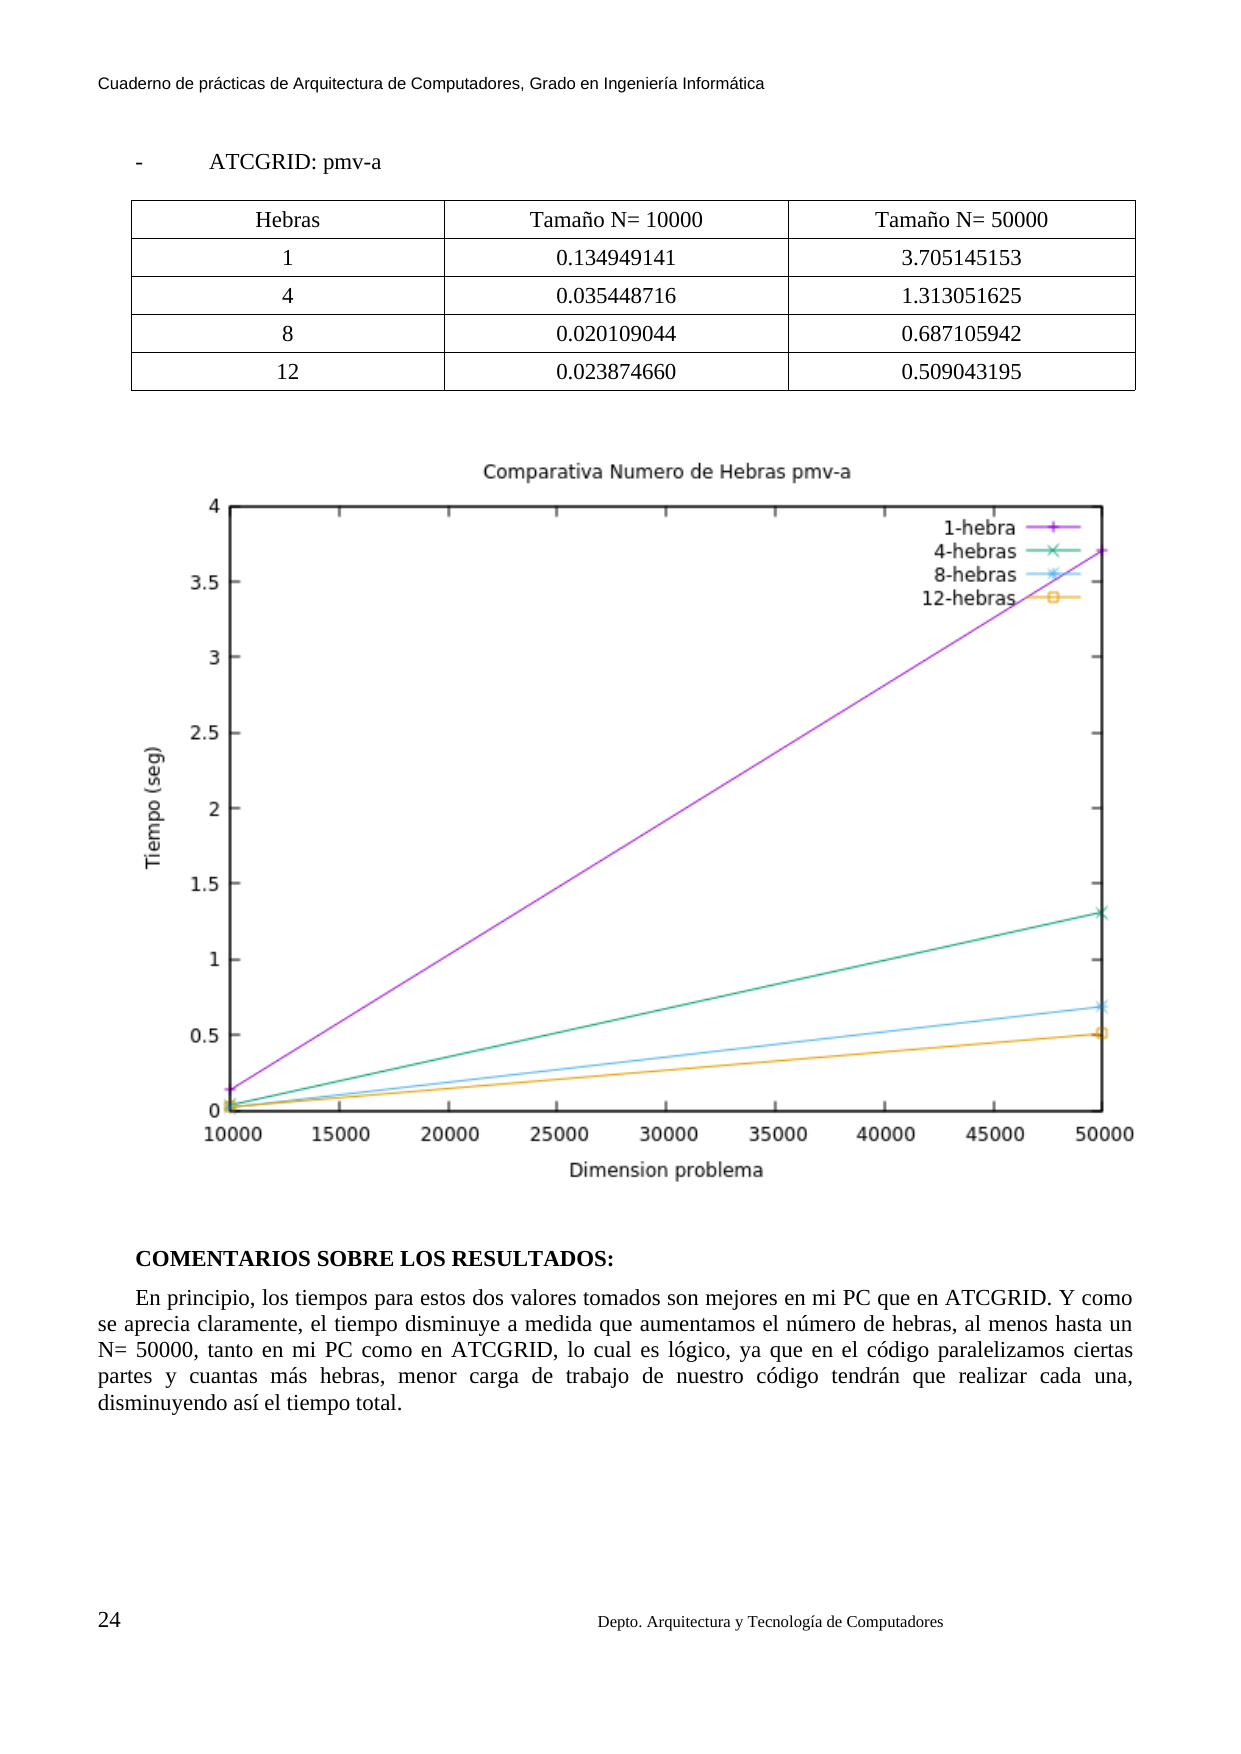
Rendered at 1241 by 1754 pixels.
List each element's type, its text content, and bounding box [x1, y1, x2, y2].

table_cell 12 [132, 353, 444, 390]
table_cell 0.035448716 [445, 277, 788, 314]
table_cell 0.023874660 [445, 353, 788, 390]
table_cell 0.134949141 [445, 239, 788, 276]
text - ATCGRID: pmv-a [135, 148, 1135, 174]
table_header Hebras [132, 201, 444, 238]
text En principio, los tiempos para estos dos valores tomados son mejores en mi PC que en ATCGRID. Y como se aprecia claramente, el tiempo disminuye a medida que aumentamos el número de hebras, al menos hasta un N= 50000, tanto en mi PC como en ATCGRID, lo cual es lógico, ya que en el código paralelizamos ciertas partes y cuantas más hebras, menor carga de trabajo de nuestro código tendrán que realizar cada una, disminuyendo así el tiempo total. [98, 1283, 1135, 1415]
table_cell 3.705145153 [789, 239, 1135, 276]
table_cell 0.509043195 [789, 353, 1135, 390]
table_cell 1 [132, 239, 444, 276]
table_cell 0.687105942 [789, 315, 1135, 352]
text COMENTARIOS SOBRE LOS RESULTADOS: [98, 1245, 1135, 1271]
table_cell 1.313051625 [789, 277, 1135, 314]
table_header Tamaño N= 50000 [789, 201, 1135, 238]
table_cell 0.020109044 [445, 315, 788, 352]
picture [135, 435, 1135, 1185]
table_cell 8 [132, 315, 444, 352]
table_cell 4 [132, 277, 444, 314]
table_header Tamaño N= 10000 [445, 201, 788, 238]
